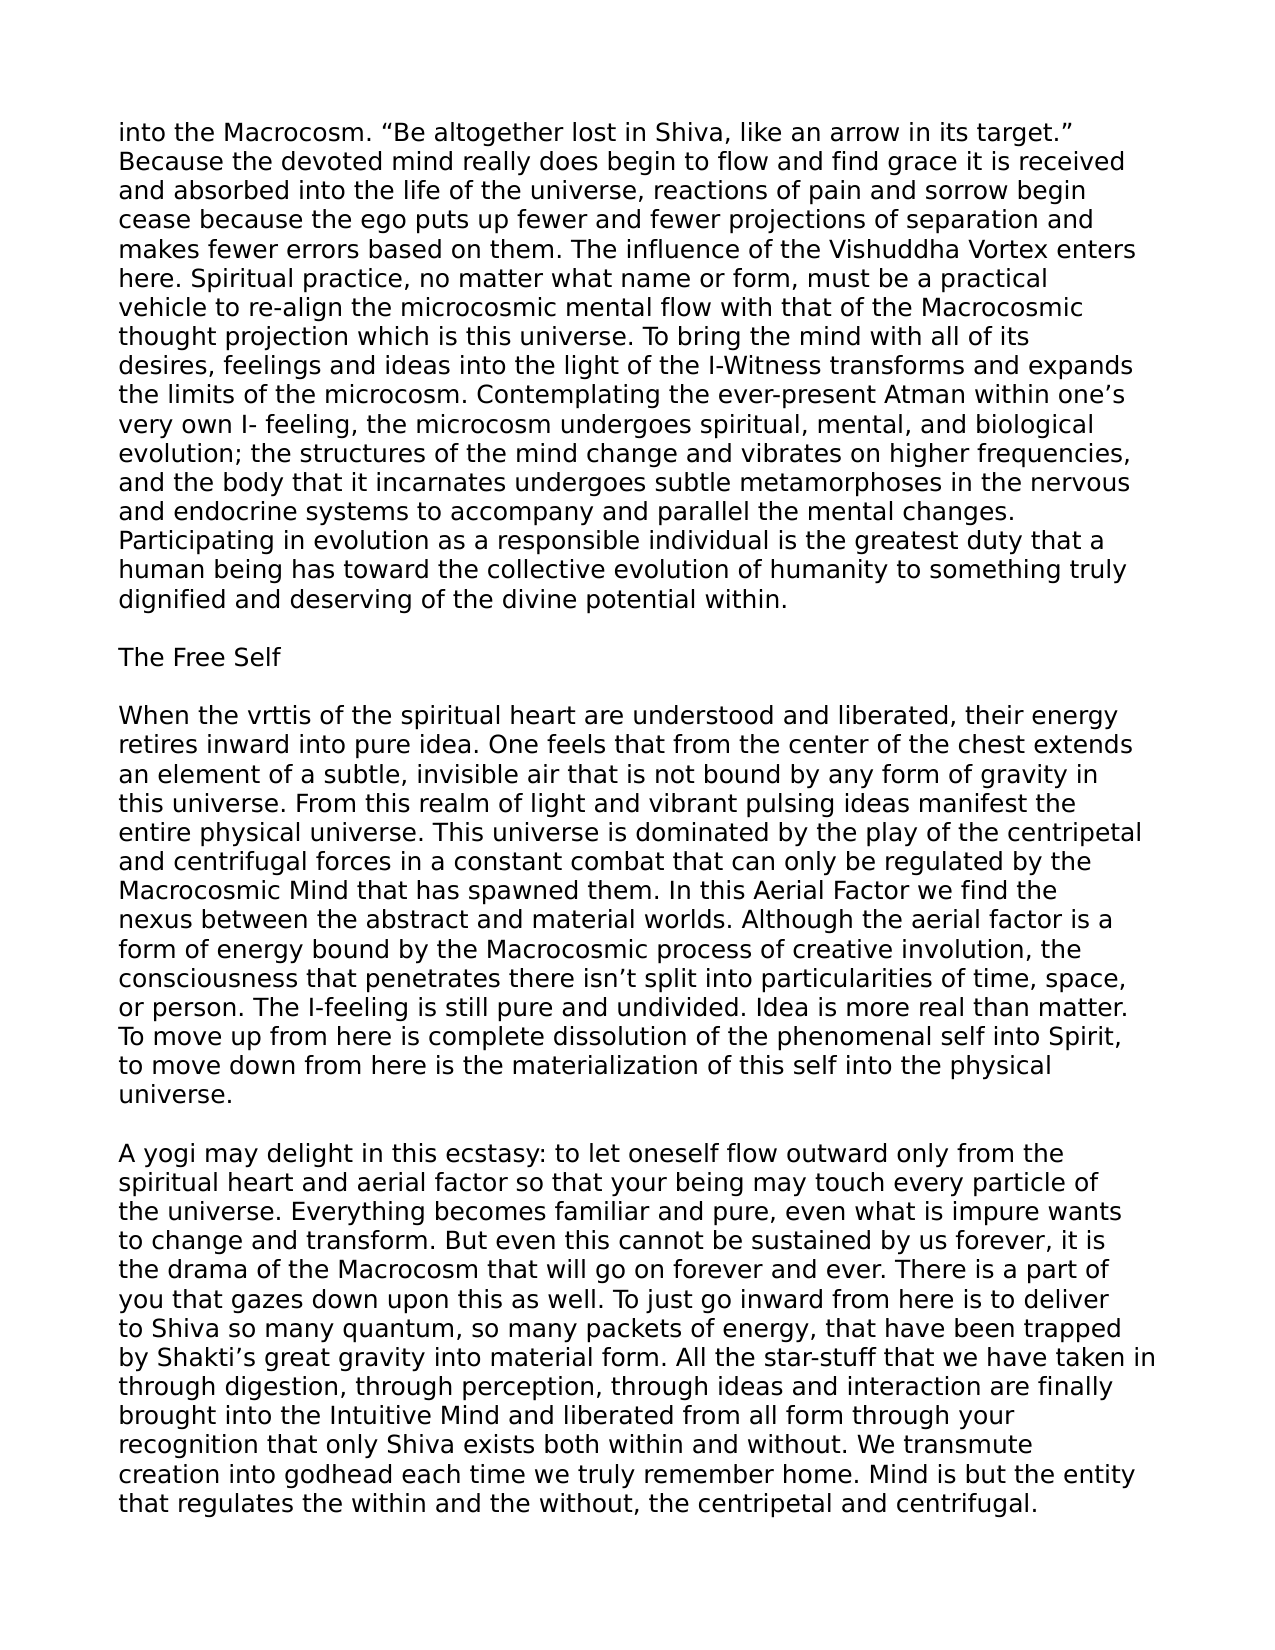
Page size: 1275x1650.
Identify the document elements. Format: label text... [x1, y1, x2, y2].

text vehicle to re-align the microcosmic mental flow with that of the Macrocosmic [118, 293, 1157, 322]
text very own I- feeling, the microcosm undergoes spiritual, mental, and biological [118, 410, 1157, 439]
text to Shiva so many quantum, so many packets of energy, that have been trapped by Shakti’s great gravity into material form. All the star-stuff that we have taken in through digestion, through perception, through ideas and interaction are finally [118, 1314, 1157, 1401]
text or person. The I-feeling is still pure and undivided. Idea is more real than matter. [118, 993, 1157, 1022]
text desires, feelings and ideas into the light of the I-Witness transforms and expands [118, 351, 1157, 381]
text To move up from here is complete dissolution of the phenomenal self into Spirit, [118, 1022, 1157, 1051]
text here. Spiritual practice, no matter what name or form, must be a practical [118, 264, 1157, 293]
text this universe. From this realm of light and vibrant pulsing ideas manifest the [118, 789, 1157, 818]
text dignified and deserving of the divine potential within. [118, 585, 1157, 614]
text The Free Self [118, 643, 1157, 672]
text the drama of the Macrocosm that will go on forever and ever. There is a part of [118, 1256, 1157, 1285]
text cease because the ego puts up fewer and fewer projections of separation and [118, 206, 1157, 235]
text that regulates the within and the without, the centripetal and centrifugal. [118, 1489, 1157, 1518]
text and the body that it incarnates undergoes subtle metamorphoses in the nervous [118, 468, 1157, 497]
text and centrifugal forces in a constant combat that can only be regulated by the [118, 847, 1157, 876]
text you that gazes down upon this as well. To just go inward from here is to deliver [118, 1285, 1157, 1314]
text evolution; the structures of the mind change and vibrates on higher frequencies, [118, 439, 1157, 468]
text A yogi may delight in this ecstasy: to let oneself flow outward only from the [118, 1139, 1157, 1168]
text the limits of the microcosm. Contemplating the ever-present Atman within one’s [118, 381, 1157, 410]
text thought projection which is this universe. To bring the mind with all of its [118, 322, 1157, 351]
text entire physical universe. This universe is dominated by the play of the centripetal [118, 818, 1157, 847]
text When the vrttis of the spiritual heart are understood and liberated, their energy [118, 701, 1157, 731]
text the universe. Everything becomes familiar and pure, even what is impure wants [118, 1197, 1157, 1226]
text into the Macrocosm. “Be altogether lost in Shiva, like an arrow in its target.” [118, 118, 1157, 147]
text nexus between the abstract and material worlds. Although the aerial factor is a [118, 906, 1157, 935]
text creation into godhead each time we truly remember home. Mind is but the entity [118, 1460, 1157, 1489]
text Because the devoted mind really does begin to flow and find grace it is received [118, 147, 1157, 176]
text to change and transform. But even this cannot be sustained by us forever, it is [118, 1226, 1157, 1256]
text makes fewer errors based on them. The influence of the Vishuddha Vortex enters [118, 235, 1157, 264]
text Macrocosmic Mind that has spawned them. In this Aerial Factor we find the [118, 876, 1157, 906]
text consciousness that penetrates there isn’t split into particularities of time, space, [118, 964, 1157, 993]
text recognition that only Shiva exists both within and without. We transmute [118, 1431, 1157, 1460]
text retires inward into pure idea. One feels that from the center of the chest extends [118, 731, 1157, 760]
text and absorbed into the life of the universe, reactions of pain and sorrow begin [118, 176, 1157, 206]
text spiritual heart and aerial factor so that your being may touch every particle of [118, 1168, 1157, 1197]
text universe. [118, 1081, 1157, 1110]
text to move down from here is the materialization of this self into the physical [118, 1051, 1157, 1081]
text form of energy bound by the Macrocosmic process of creative involution, the [118, 935, 1157, 964]
text an element of a subtle, invisible air that is not bound by any form of gravity in [118, 760, 1157, 789]
text human being has toward the collective evolution of humanity to something truly [118, 556, 1157, 585]
text brought into the Intuitive Mind and liberated from all form through your [118, 1401, 1157, 1431]
text and endocrine systems to accompany and parallel the mental changes. [118, 497, 1157, 526]
text Participating in evolution as a responsible individual is the greatest duty that a [118, 526, 1157, 556]
